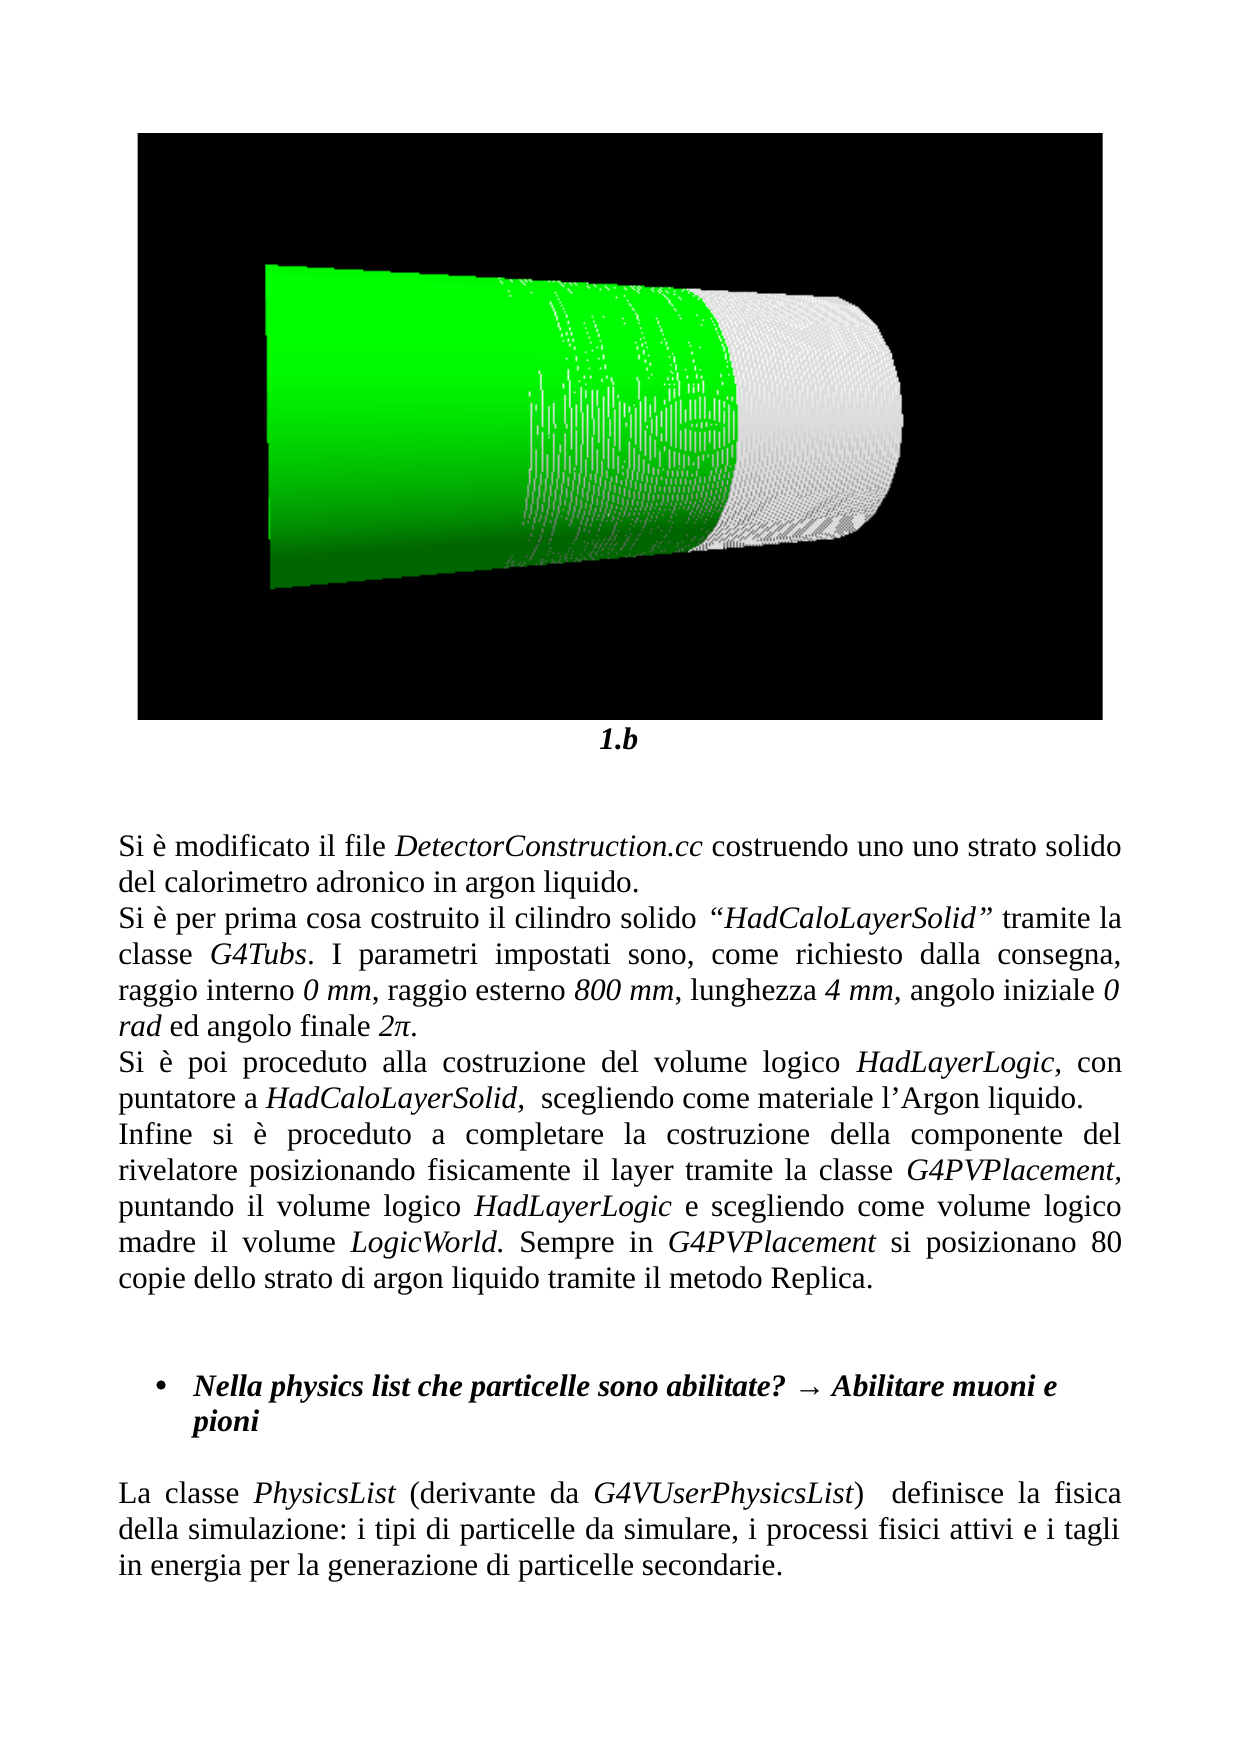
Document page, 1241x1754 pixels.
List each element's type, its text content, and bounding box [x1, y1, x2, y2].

text Si è modificato il file DetectorConstruction.cc costruendo uno uno strato solido del calorimetro adronico in argon liquido. [118, 828, 1122, 899]
text La classe PhysicsList (derivante da G4VUserPhysicsList) definisce la fisica della simulazione: i tipi di particelle da simulare, i processi fisici attivi e i tagli in energia per la generazione di particelle secondarie. [118, 1474, 1122, 1582]
text Si è per prima cosa costruito il cilindro solido “HadCaloLayerSolid” tramite la classe G4Tubs. I parametri impostati sono, come richiesto dalla consegna, raggio interno 0 mm, raggio esterno 800 mm, lunghezza 4 mm, angolo iniziale 0 rad ed angolo finale 2π. [118, 899, 1122, 1043]
list Nella physics list che particelle sono abilitate? → Abilitare muoni e pioni [156, 1367, 1122, 1439]
text Si è poi proceduto alla costruzione del volume logico HadLayerLogic, con puntatore a HadCaloLayerSolid, scegliendo come materiale l’Argon liquido. [118, 1043, 1122, 1115]
text 1.b [118, 118, 1122, 756]
picture [137, 133, 1103, 720]
text Infine si è proceduto a completare la costruzione della componente del rivelatore posizionando fisicamente il layer tramite la classe G4PVPlacement, puntando il volume logico HadLayerLogic e scegliendo come volume logico madre il volume LogicWorld. Sempre in G4PVPlacement si posizionano 80 copie dello strato di argon liquido tramite il metodo Replica. [118, 1115, 1122, 1295]
